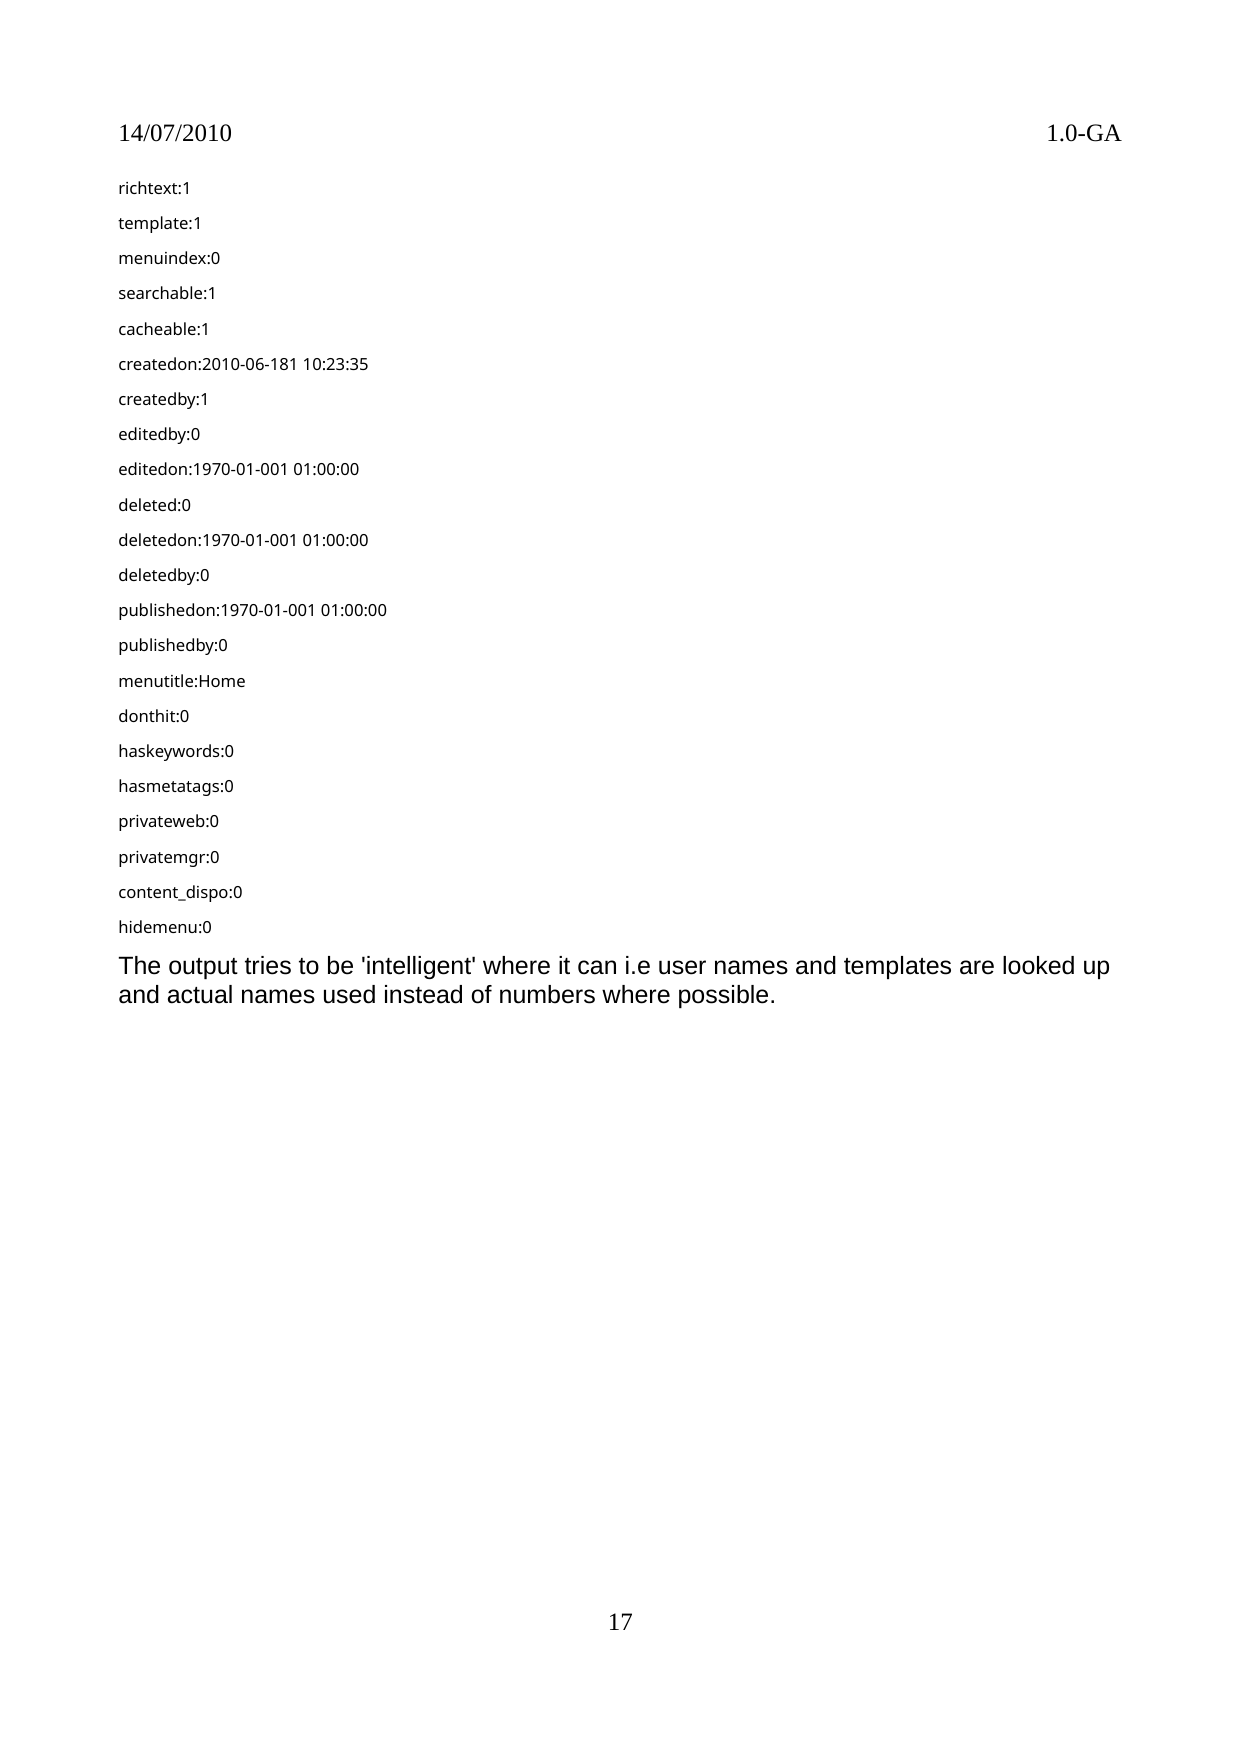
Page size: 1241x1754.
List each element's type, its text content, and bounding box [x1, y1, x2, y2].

text privateweb:0 [118, 810, 1122, 833]
text donthit:0 [118, 704, 1122, 727]
text createdby:1 [118, 388, 1122, 410]
text cacheable:1 [118, 317, 1122, 340]
text menuindex:0 [118, 247, 1122, 269]
text deletedon:1970-01-001 01:00:00 [118, 528, 1122, 551]
text hidemenu:0 [118, 916, 1122, 938]
text createdon:2010-06-181 10:23:35 [118, 352, 1122, 375]
text template:1 [118, 212, 1122, 234]
text searchable:1 [118, 282, 1122, 305]
text editedon:1970-01-001 01:00:00 [118, 458, 1122, 481]
text deletedby:0 [118, 564, 1122, 586]
text privatemgr:0 [118, 845, 1122, 868]
text editedby:0 [118, 423, 1122, 446]
text menutitle:Home [118, 669, 1122, 692]
text The output tries to be 'intelligent' where it can i.e user names and templates are looked up and actual names used instead of numbers where possible. [118, 951, 1122, 1008]
text publishedby:0 [118, 634, 1122, 657]
text publishedon:1970-01-001 01:00:00 [118, 599, 1122, 622]
text deleted:0 [118, 493, 1122, 516]
text haskeywords:0 [118, 740, 1122, 762]
text richtext:1 [118, 176, 1122, 199]
text hasmetatags:0 [118, 775, 1122, 798]
text content_dispo:0 [118, 881, 1122, 903]
